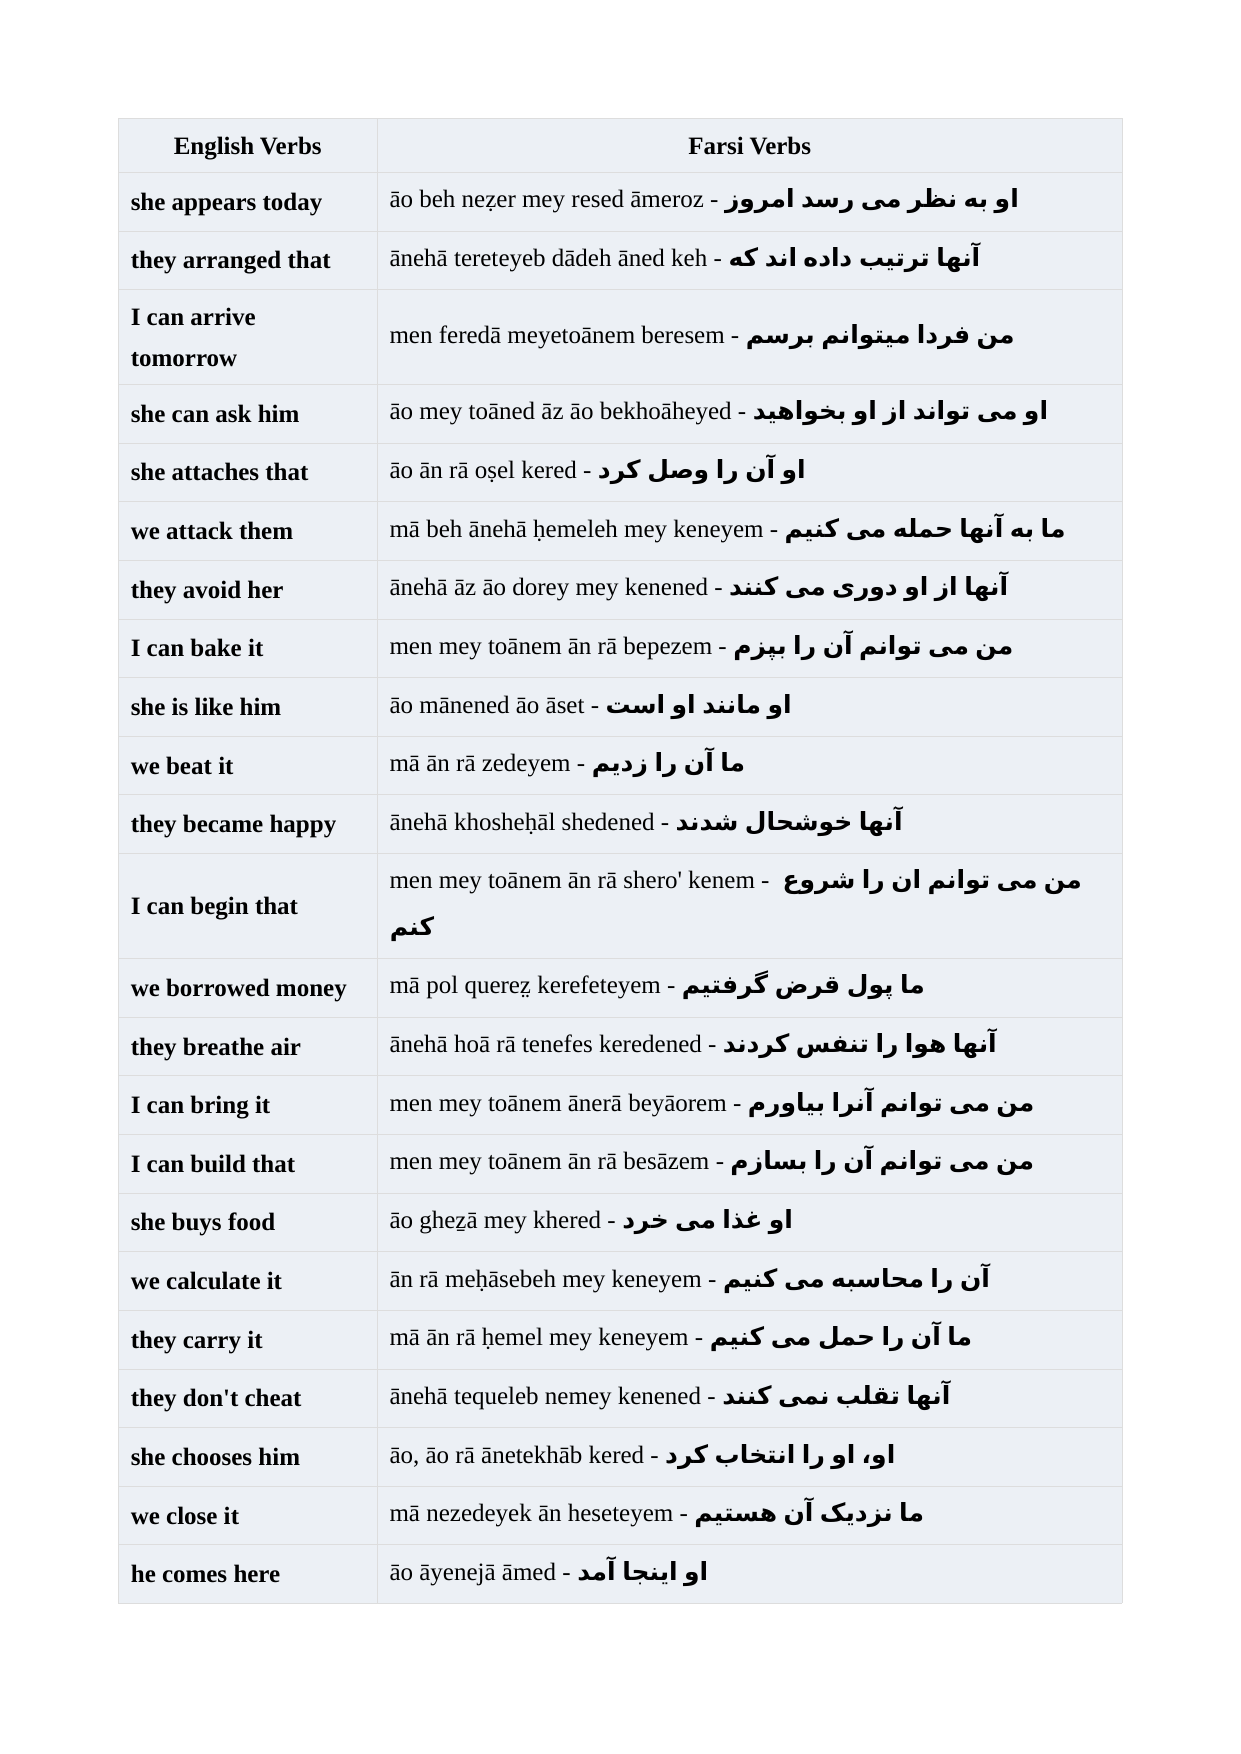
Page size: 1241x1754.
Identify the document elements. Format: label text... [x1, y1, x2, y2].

table_cell ānehā khosheḥāl shedened - آنها خوشحال شدند [378, 795, 1122, 853]
table_cell mā nezedeyek ān heseteyem - ما نزدیک آن هستیم [378, 1487, 1122, 1544]
table_cell ānehā tequeleb nemey kenened - آنها تقلب نمی کنند [378, 1370, 1122, 1427]
table_cell ānehā tereteyeb dādeh āned keh - آنها ترتیب داده اند که [378, 232, 1122, 289]
table_cell ānehā āz āo dorey mey kenened - آنها از او دوری می کنند [378, 561, 1122, 618]
table_cell they became happy [119, 795, 377, 853]
table_cell they carry it [119, 1311, 377, 1368]
table_cell āo mey toāned āz āo bekhoāheyed - او می تواند از او بخواهید [378, 385, 1122, 442]
table_cell I can bring it [119, 1076, 377, 1134]
table_cell mā ān rā ḥemel mey keneyem - ما آن را حمل می کنیم [378, 1311, 1122, 1368]
table_cell men mey toānem ānerā beyāorem - من می توانم آنرا بیاورم [378, 1076, 1122, 1134]
table_cell I can build that [119, 1135, 377, 1192]
table_cell mā pol querez̤ kerefeteyem - ما پول قرض گرفتیم [378, 959, 1122, 1017]
table_cell they arranged that [119, 232, 377, 289]
table_cell ān rā meḥāsebeh mey keneyem - آن را محاسبه می کنیم [378, 1252, 1122, 1310]
table_cell men feredā meyetoānem beresem - من فردا میتوانم برسم [378, 290, 1122, 384]
table_cell she buys food [119, 1194, 377, 1251]
table_cell ānehā hoā rā tenefes keredened - آنها هوا را تنفس کردند [378, 1018, 1122, 1075]
table_cell we calculate it [119, 1252, 377, 1310]
table_cell she attaches that [119, 444, 377, 501]
table_cell āo mānened āo āset - او مانند او است [378, 678, 1122, 736]
table_cell we beat it [119, 737, 377, 794]
table_cell āo gheẕā mey khered - او غذا می خرد [378, 1194, 1122, 1251]
table_cell we borrowed money [119, 959, 377, 1017]
table_cell I can bake it [119, 620, 377, 677]
table_cell āo, āo rā ānetekhāb kered - او، او را انتخاب کرد [378, 1428, 1122, 1486]
table_cell they breathe air [119, 1018, 377, 1075]
table_cell we close it [119, 1487, 377, 1544]
table_cell I can begin that [119, 854, 377, 958]
table_cell they don't cheat [119, 1370, 377, 1427]
table_cell āo āyenejā āmed - او اینجا آمد [378, 1545, 1122, 1603]
table_cell we attack them [119, 502, 377, 560]
table_cell I can arrive tomorrow [119, 290, 377, 384]
table_cell she appears today [119, 173, 377, 231]
table_cell āo beh neẓer mey resed āmeroz - او به نظر می رسد امروز [378, 173, 1122, 231]
table_cell mā ān rā zedeyem - ما آن را زدیم [378, 737, 1122, 794]
table_header English Verbs [119, 119, 377, 172]
table_header Farsi Verbs [378, 119, 1122, 172]
table_cell she chooses him [119, 1428, 377, 1486]
table_cell mā beh ānehā ḥemeleh mey keneyem - ما به آنها حمله می کنیم [378, 502, 1122, 560]
table_cell āo ān rā oṣel kered - او آن را وصل کرد [378, 444, 1122, 501]
table_cell she is like him [119, 678, 377, 736]
table_cell he comes here [119, 1545, 377, 1603]
table_cell she can ask him [119, 385, 377, 442]
table_cell men mey toānem ān rā bepezem - من می توانم آن را بپزم [378, 620, 1122, 677]
table_cell they avoid her [119, 561, 377, 618]
table_cell men mey toānem ān rā shero' kenem - من می توانم ان را شروع کنم [378, 854, 1122, 958]
table_cell men mey toānem ān rā besāzem - من می توانم آن را بسازم [378, 1135, 1122, 1192]
